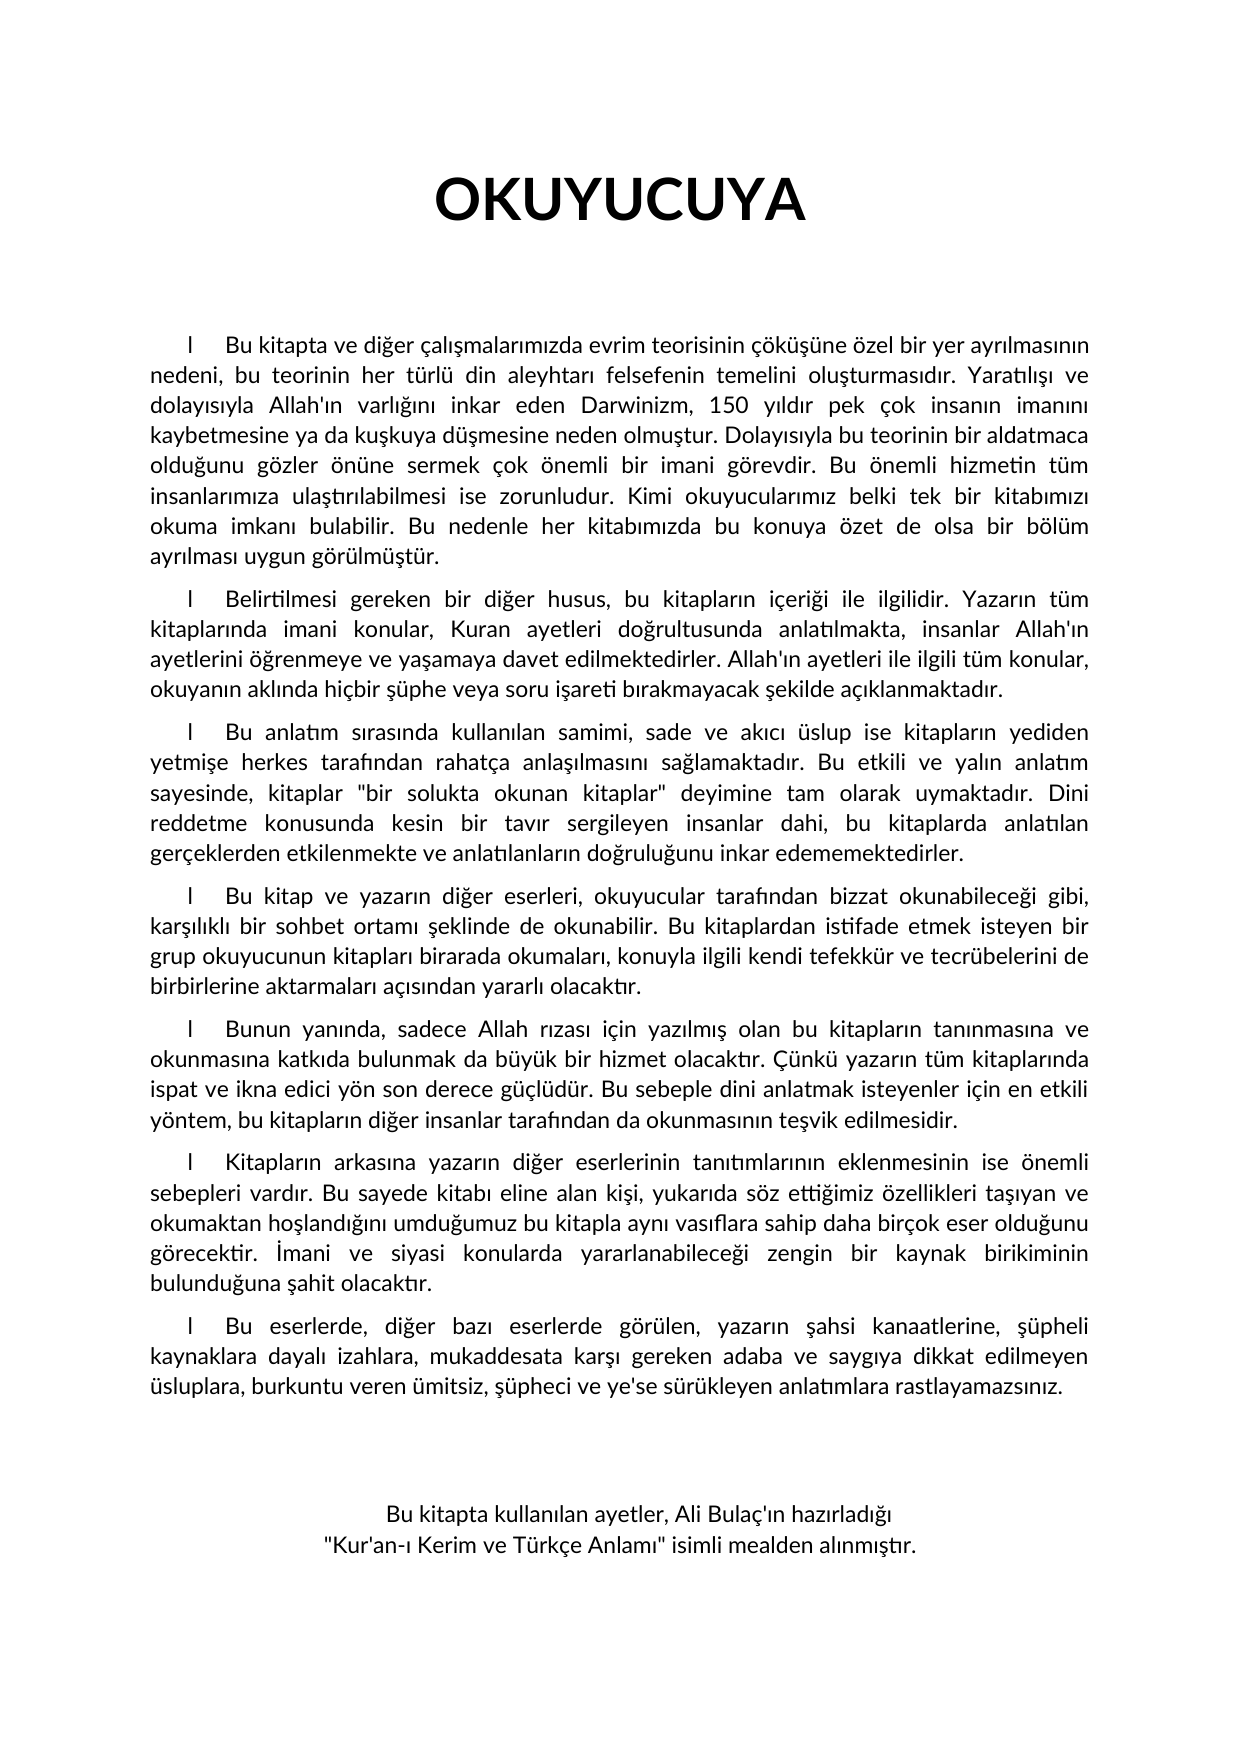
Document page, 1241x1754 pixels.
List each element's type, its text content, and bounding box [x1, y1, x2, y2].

text l Bu kitapta ve diğer çalışmalarımızda evrim teorisinin çöküşüne özel bir yer ayrılmasının nedeni, bu teorinin her türlü din aleyhtarı felsefenin temelini oluşturmasıdır. Yaratılışı ve dolayısıyla Allah'ın varlığını inkar eden Darwinizm, 150 yıldır pek çok insanın imanını kaybetmesine ya da kuşkuya düşmesine neden olmuştur. Dolayısıyla bu teorinin bir aldatmaca olduğunu gözler önüne sermek çok önemli bir imani görevdir. Bu önemli hizmetin tüm insanlarımıza ulaştırılabilmesi ise zorunludur. Kimi okuyucularımız belki tek bir kitabımızı okuma imkanı bulabilir. Bu nedenle her kitabımızda bu konuya özet de olsa bir bölüm ayrılması uygun görülmüştür. [150, 330, 1090, 569]
subtitle OKUYUCUYA [150, 162, 1090, 232]
text l Belirtilmesi gereken bir diğer husus, bu kitapların içeriği ile ilgilidir. Yazarın tüm kitaplarında imani konular, Kuran ayetleri doğrultusunda anlatılmakta, insanlar Allah'ın ayetlerini öğrenmeye ve yaşamaya davet edilmektedirler. Allah'ın ayetleri ile ilgili tüm konular, okuyanın aklında hiçbir şüphe veya soru işareti bırakmayacak şekilde açıklanmaktadır. [150, 584, 1090, 703]
text l Bu anlatım sırasında kullanılan samimi, sade ve akıcı üslup ise kitapların yediden yetmişe herkes tarafından rahatça anlaşılmasını sağlamaktadır. Bu etkili ve yalın anlatım sayesinde, kitaplar "bir solukta okunan kitaplar" deyimine tam olarak uymaktadır. Dini reddetme konusunda kesin bir tavır sergileyen insanlar dahi, bu kitaplarda anlatılan gerçeklerden etkilenmekte ve anlatılanların doğruluğunu inkar edememektedirler. [150, 718, 1090, 866]
text l Bu kitap ve yazarın diğer eserleri, okuyucular tarafından bizzat okunabileceği gibi, karşılıklı bir sohbet ortamı şeklinde de okunabilir. Bu kitaplardan istifade etmek isteyen bir grup okuyucunun kitapları birarada okumaları, konuyla ilgili kendi tefekkür ve tecrübelerini de birbirlerine aktarmaları açısından yararlı olacaktır. [150, 881, 1090, 999]
text l Bu eserlerde, diğer bazı eserlerde görülen, yazarın şahsi kanaatlerine, şüpheli kaynaklara dayalı izahlara, mukaddesata karşı gereken adaba ve saygıya dikkat edilmeyen üsluplara, burkuntu veren ümitsiz, şüpheci ve ye'se sürükleyen anlatımlara rastlayamazsınız. [150, 1312, 1090, 1399]
text l Bunun yanında, sadece Allah rızası için yazılmış olan bu kitapların tanınmasına ve okunmasına katkıda bulunmak da büyük bir hizmet olacaktır. Çünkü yazarın tüm kitaplarında ispat ve ikna edici yön son derece güçlüdür. Bu sebeple dini anlatmak isteyenler için en etkili yöntem, bu kitapların diğer insanlar tarafından da okunmasının teşvik edilmesidir. [150, 1015, 1090, 1133]
text l Kitapların arkasına yazarın diğer eserlerinin tanıtımlarının eklenmesinin ise önemli sebepleri vardır. Bu sayede kitabı eline alan kişi, yukarıda söz ettiğimiz özellikleri taşıyan ve okumaktan hoşlandığını umduğumuz bu kitapla aynı vasıflara sahip daha birçok eser olduğunu görecektir. İmani ve siyasi konularda yararlanabileceği zengin bir kaynak birikiminin bulunduğuna şahit olacaktır. [150, 1148, 1090, 1296]
text Bu kitapta kullanılan ayetler, Ali Bulaç'ın hazırladığı "Kur'an-ı Kerim ve Türkçe Anlamı" isimli mealden alınmıştır. [150, 1500, 1090, 1558]
